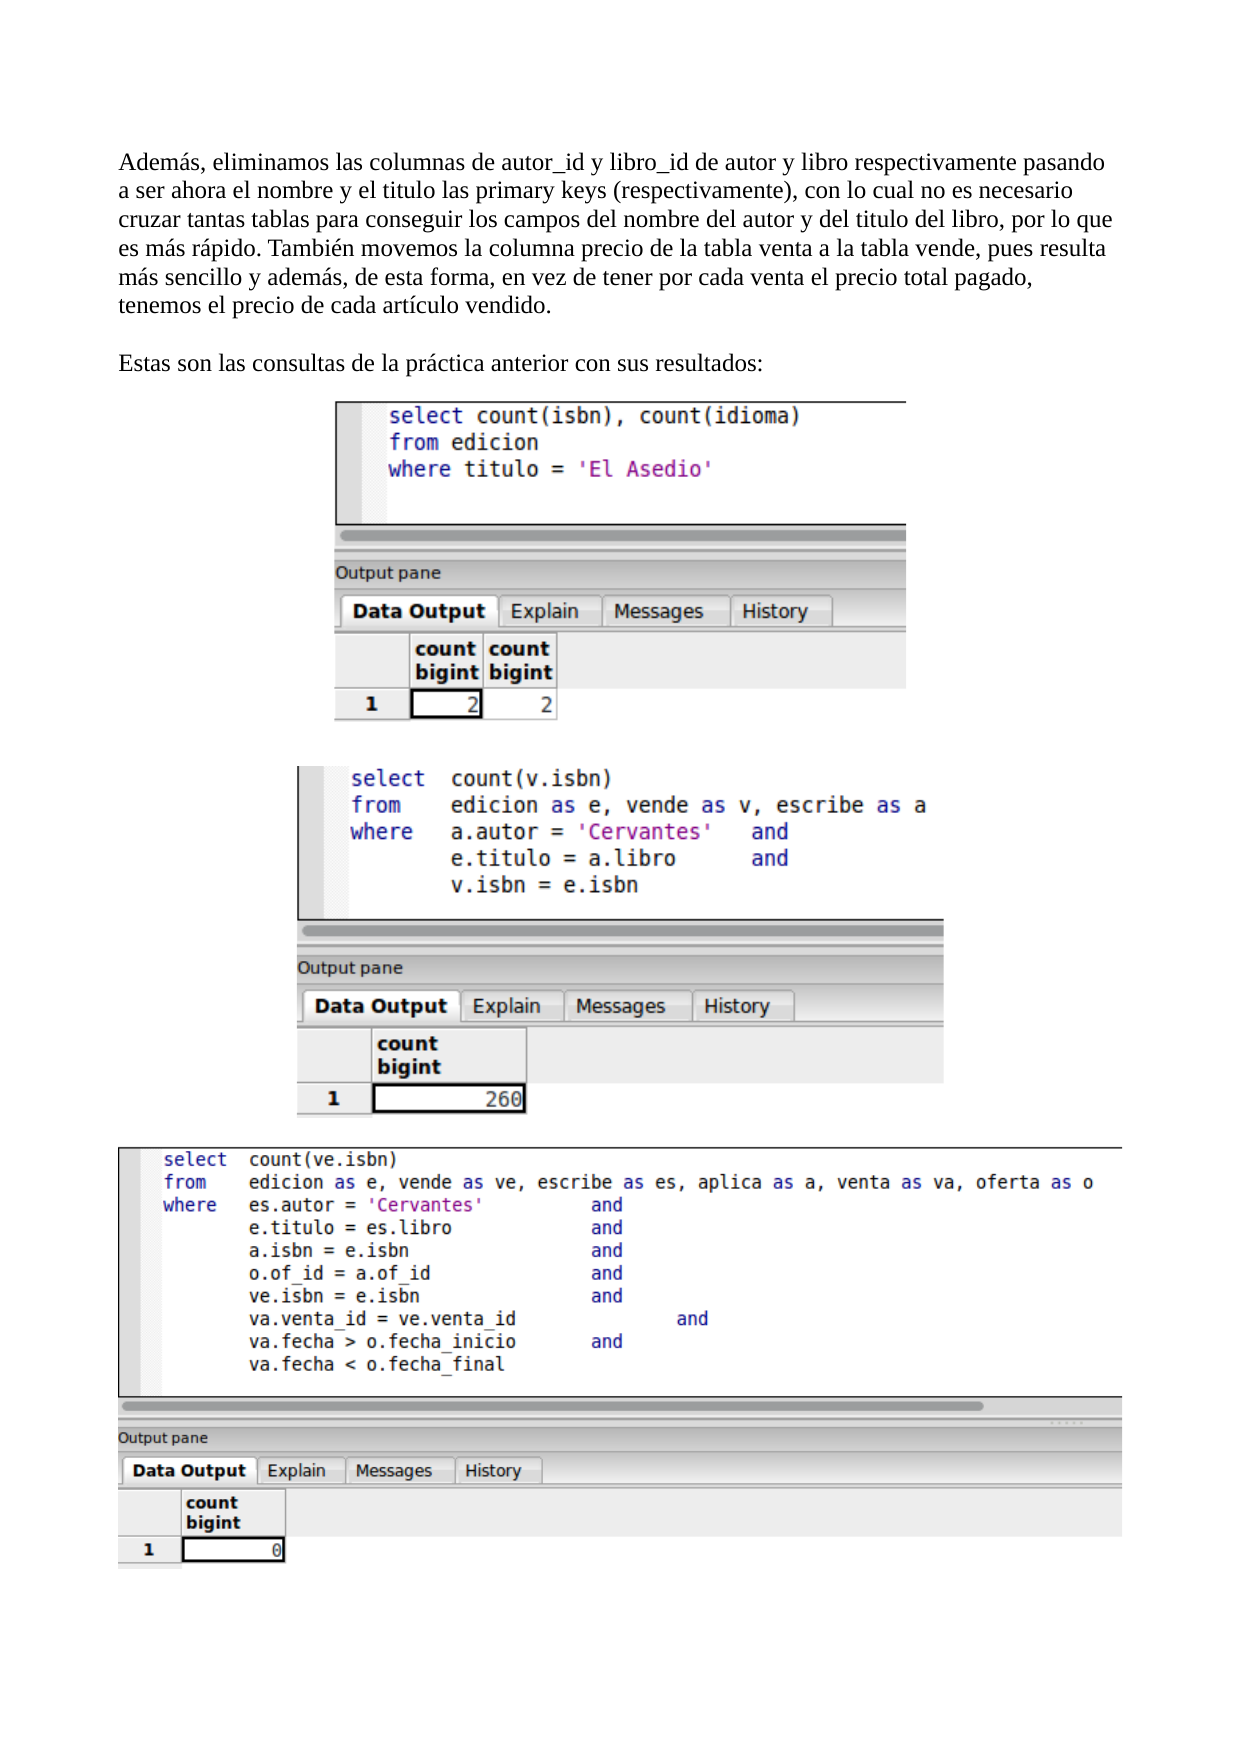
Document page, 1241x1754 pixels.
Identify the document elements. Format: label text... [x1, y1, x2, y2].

picture [118, 1146, 1123, 1569]
text Además, eliminamos las columnas de autor_id y libro_id de autor y libro respectivamente pasando a ser ahora el nombre y el titulo las primary keys (respectivamente), con lo cual no es necesario cruzar tantas tablas para conseguir los campos del nombre del autor y del titulo del libro, por lo que es más rápido. También movemos la columna precio de la tabla venta a la tabla vende, pues resulta más sencillo y además, de esta forma, en vez de tener por cada venta el precio total pagado, tenemos el precio de cada artículo vendido. [118, 147, 1122, 319]
picture [334, 401, 907, 722]
picture [296, 766, 944, 1118]
text Estas son las consultas de la práctica anterior con sus resultados: [118, 348, 1122, 377]
